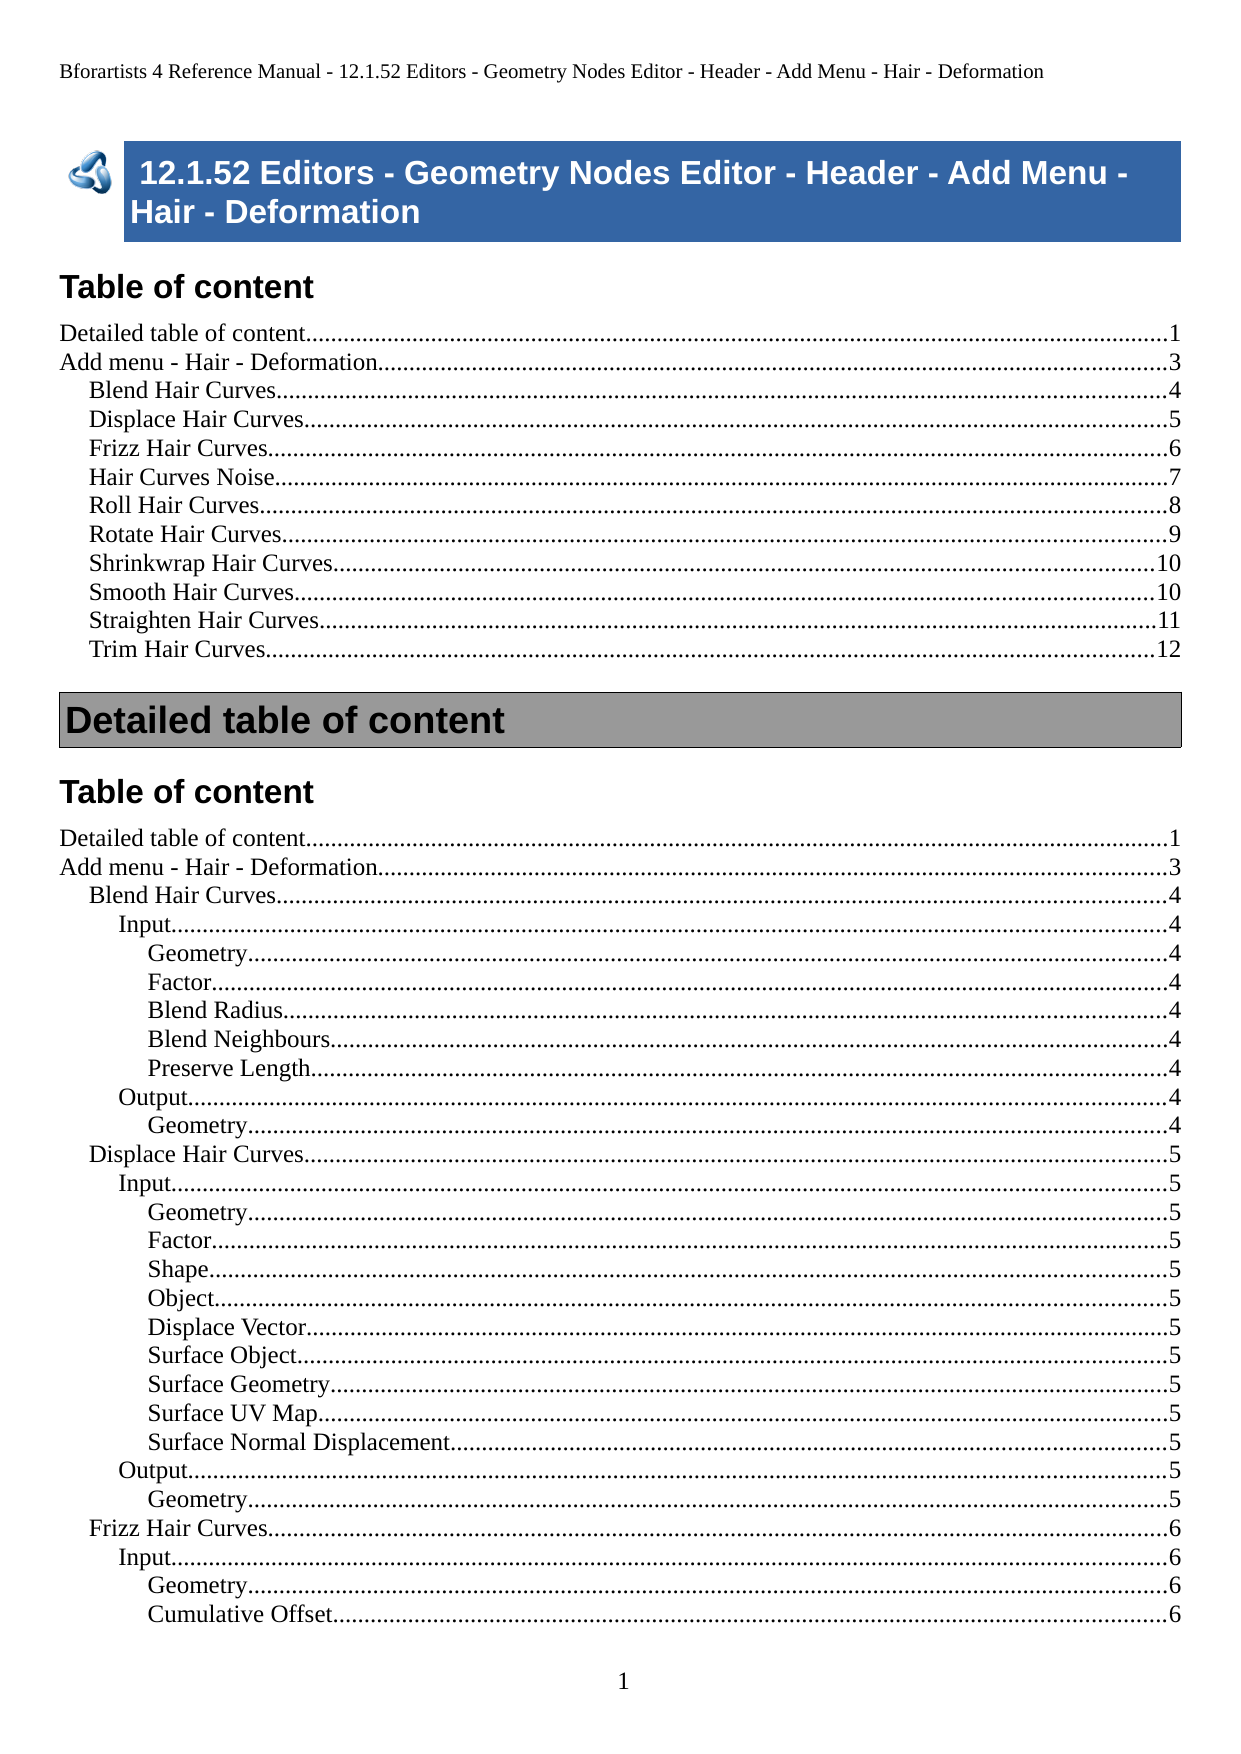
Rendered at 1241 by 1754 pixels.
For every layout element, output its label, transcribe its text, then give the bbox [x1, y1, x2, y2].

text Input 5 [118, 1168, 1181, 1197]
text Surface Object 5 [147, 1340, 1181, 1369]
text Displace Hair Curves 5 [88, 404, 1181, 433]
text Geometry 6 [147, 1570, 1181, 1599]
text Displace Hair Curves 5 [88, 1139, 1181, 1168]
text Geometry 5 [147, 1197, 1181, 1225]
text Geometry 4 [147, 1110, 1181, 1139]
text Factor 5 [147, 1225, 1181, 1254]
text Factor 4 [147, 967, 1181, 995]
text Displace Vector 5 [147, 1312, 1181, 1340]
text Smooth Hair Curves 10 [88, 577, 1181, 605]
text Rotate Hair Curves 9 [88, 519, 1181, 548]
text Output 4 [118, 1082, 1181, 1110]
subtitle Table of content [59, 772, 1181, 810]
text Geometry 5 [147, 1484, 1181, 1513]
text Blend Neighbours 4 [147, 1024, 1181, 1053]
text Detailed table of content 1 [59, 823, 1181, 852]
text Surface Geometry 5 [147, 1369, 1181, 1398]
table_header 12.1.52 Editors - Geometry Nodes Editor - Header - Add Menu - Hair - Deformation [124, 141, 1181, 242]
text Detailed table of content 1 [59, 318, 1181, 347]
text Object 5 [147, 1283, 1181, 1312]
text Surface UV Map 5 [147, 1398, 1181, 1427]
text Frizz Hair Curves 6 [88, 433, 1181, 462]
text Straighten Hair Curves 11 [88, 605, 1181, 634]
text Trim Hair Curves 12 [88, 634, 1181, 663]
table_header Detailed table of content [60, 693, 1181, 747]
text Shrinkwrap Hair Curves 10 [88, 548, 1181, 577]
text Blend Hair Curves 4 [88, 375, 1181, 404]
text Hair Curves Noise 7 [88, 462, 1181, 490]
text Add menu - Hair - Deformation 3 [59, 347, 1181, 375]
table_header [59, 141, 124, 242]
text Preserve Length 4 [147, 1053, 1181, 1082]
text Shape 5 [147, 1254, 1181, 1283]
text Cumulative Offset 6 [147, 1599, 1181, 1628]
text Frizz Hair Curves 6 [88, 1513, 1181, 1542]
text Surface Normal Displacement 5 [147, 1427, 1181, 1455]
text Output 5 [118, 1455, 1181, 1484]
text Geometry 4 [147, 938, 1181, 967]
picture [65, 147, 114, 197]
subtitle Table of content [59, 267, 1181, 305]
text Input 4 [118, 909, 1181, 938]
text Add menu - Hair - Deformation 3 [59, 852, 1181, 880]
text Roll Hair Curves 8 [88, 490, 1181, 519]
text Input 6 [118, 1542, 1181, 1570]
text Blend Radius 4 [147, 995, 1181, 1024]
text Blend Hair Curves 4 [88, 880, 1181, 909]
